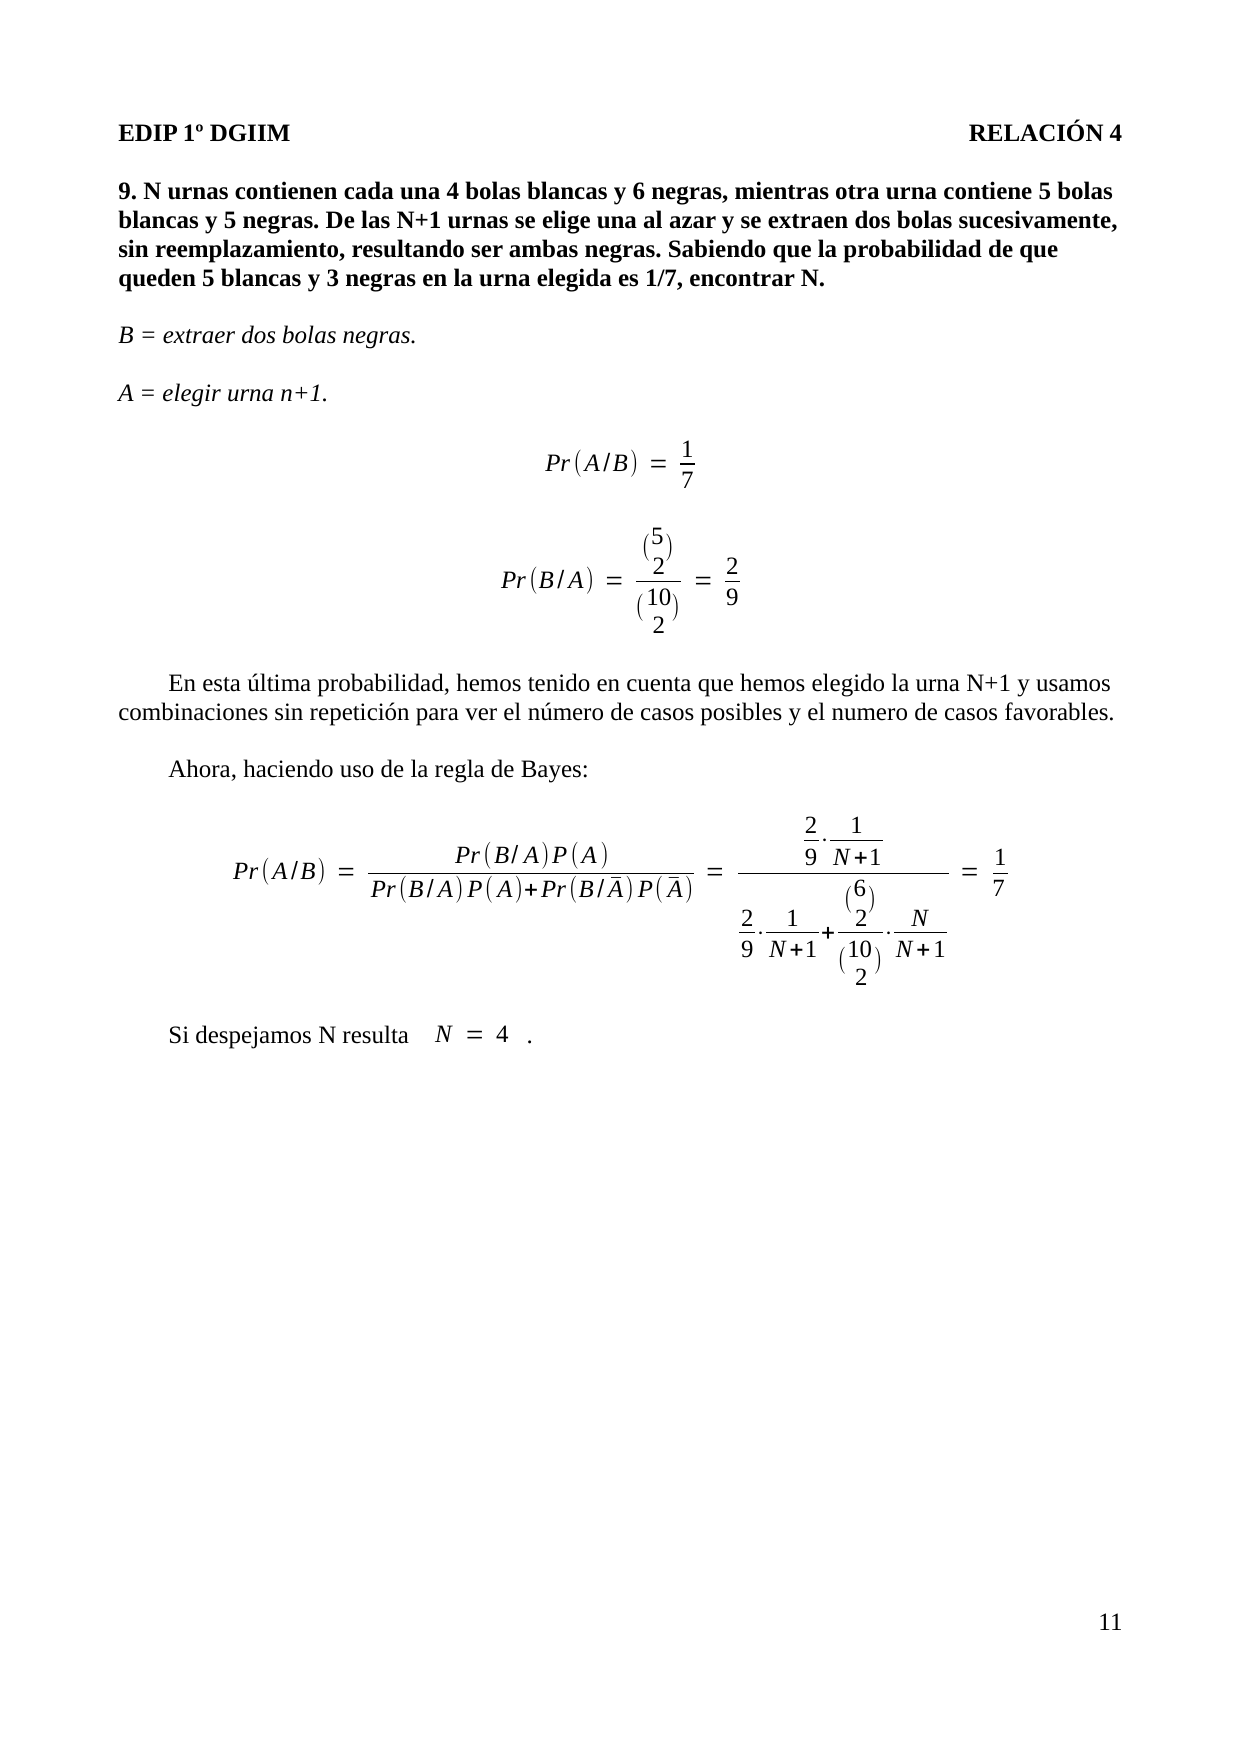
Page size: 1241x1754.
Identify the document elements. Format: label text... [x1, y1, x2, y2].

text Ahora, haciendo uso de la regla de Bayes: [118, 754, 1122, 783]
text A = elegir urna n+1. [118, 378, 1122, 406]
text Si despejamos N resulta . [118, 1020, 1122, 1049]
text B = extraer dos bolas negras. [118, 320, 1122, 349]
text En esta última probabilidad, hemos tenido en cuenta que hemos elegido la urna N+1 y usamos combinaciones sin repetición para ver el número de casos posibles y el numero de casos favorables. [118, 668, 1122, 726]
text 9. N urnas contienen cada una 4 bolas blancas y 6 negras, mientras otra urna contiene 5 bolas blancas y 5 negras. De las N+1 urnas se elige una al azar y se extraen dos bolas sucesivamente, sin reemplazamiento, resultando ser ambas negras. Sabiendo que la probabilidad de que queden 5 blancas y 3 negras en la urna elegida es 1/7, encontrar N. [118, 176, 1122, 291]
